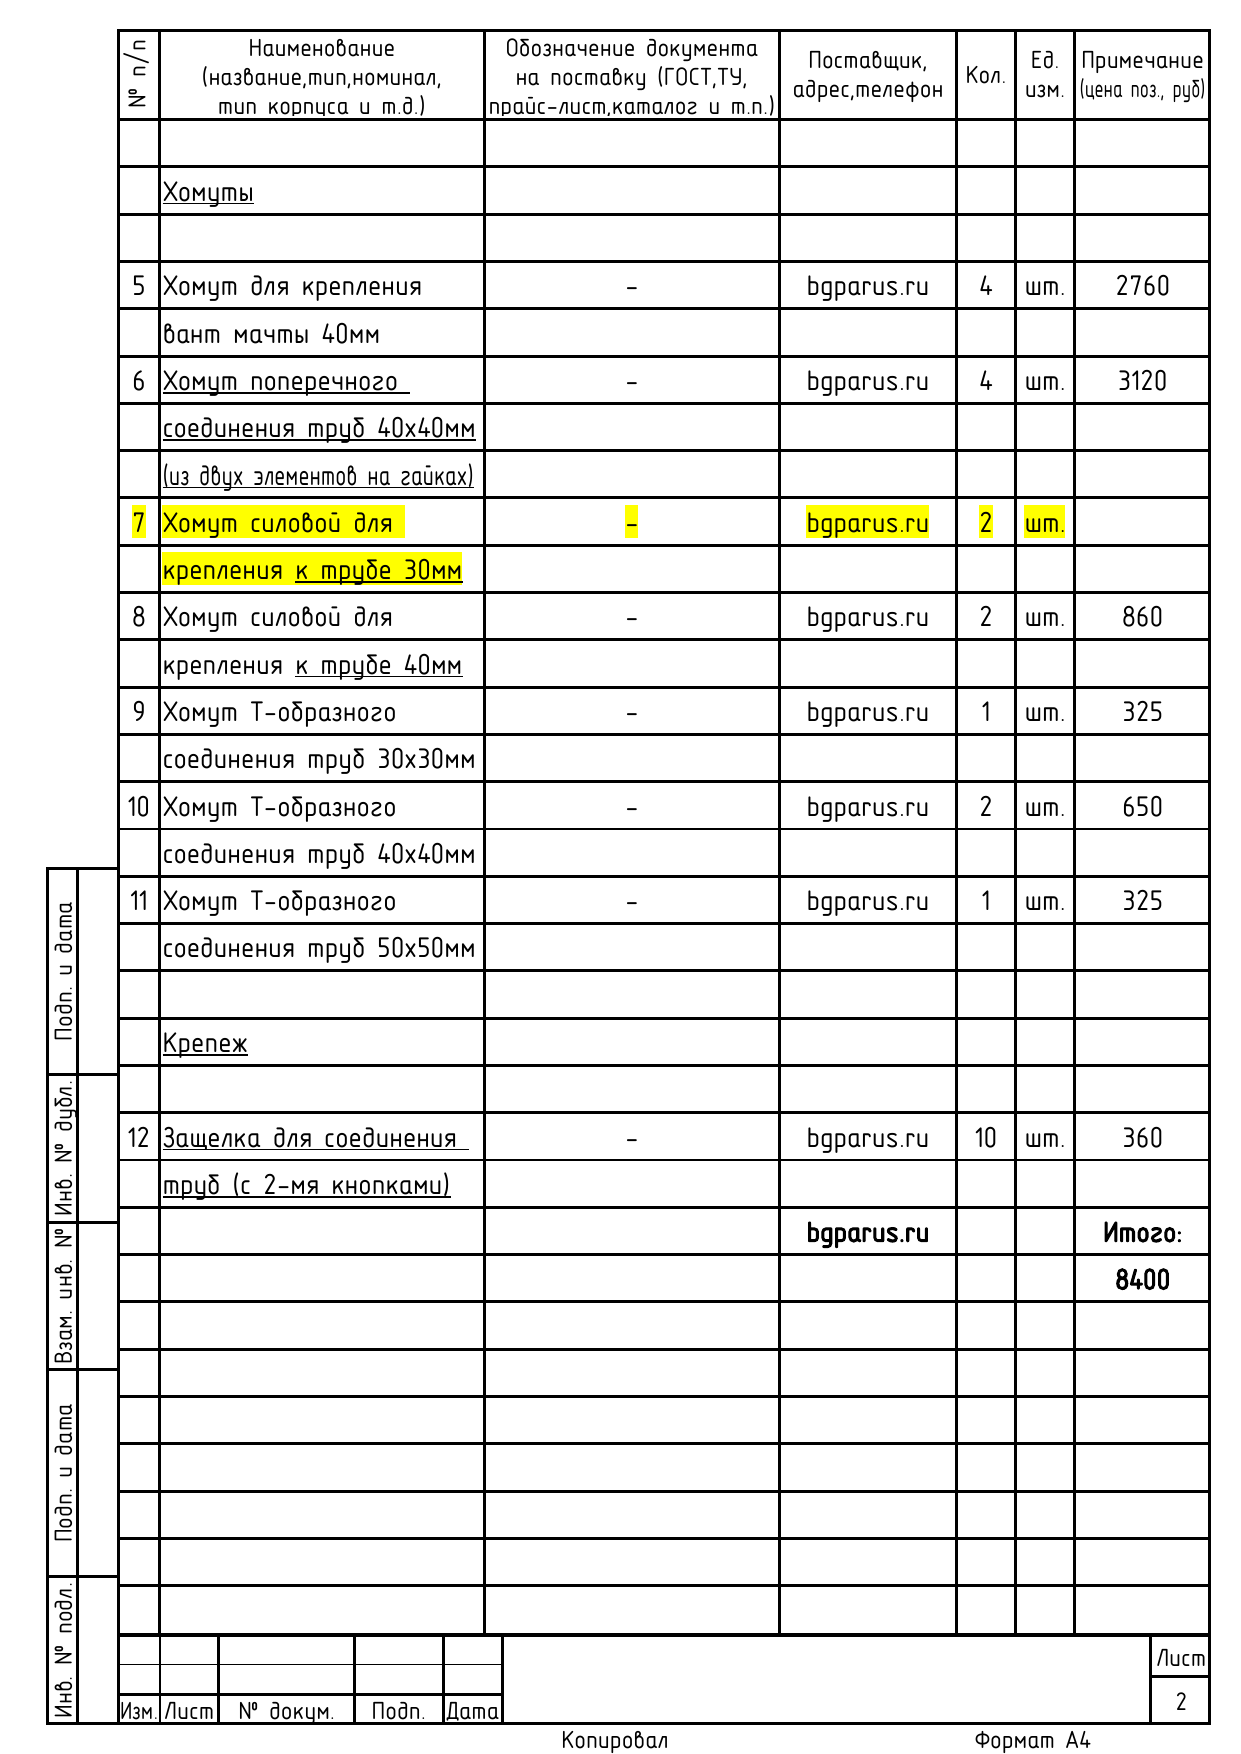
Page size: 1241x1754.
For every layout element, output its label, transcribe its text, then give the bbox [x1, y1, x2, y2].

table_cell [1076, 641, 1211, 686]
table_cell [1076, 1445, 1211, 1489]
table_cell [1076, 972, 1211, 1017]
table_cell [958, 641, 1014, 686]
table_cell [781, 1540, 955, 1584]
table_cell [781, 1351, 955, 1395]
table_cell [486, 1303, 778, 1348]
table_cell [958, 1493, 1014, 1537]
table_cell 9 [118, 689, 158, 733]
table_cell [1017, 1020, 1073, 1064]
table_cell - [486, 358, 778, 402]
table_cell [1017, 1445, 1073, 1489]
table_cell [781, 1161, 955, 1206]
table_cell [118, 830, 158, 875]
table_cell крепления к трубе 40мм [161, 641, 483, 686]
table_cell [1076, 830, 1211, 875]
table_cell [781, 216, 955, 260]
table_cell Хомут силовой для [161, 594, 483, 638]
table_cell bgparus.ru [781, 1209, 955, 1253]
table_cell [1076, 452, 1211, 496]
table_cell шт. [1017, 594, 1073, 638]
table_cell [486, 452, 778, 496]
table_cell [486, 1256, 778, 1300]
table_cell [781, 1256, 955, 1300]
table_cell [1076, 736, 1211, 780]
table_cell Защелка для соединения [161, 1114, 483, 1158]
table_cell [161, 1256, 483, 1300]
table_cell [781, 1587, 955, 1633]
table_cell [1076, 1303, 1211, 1348]
table_cell [161, 972, 483, 1017]
table_cell [1017, 1493, 1073, 1537]
table_cell [1076, 1351, 1211, 1395]
table_cell 1 [958, 689, 1014, 733]
table_cell шт. [1017, 878, 1073, 922]
table_cell [486, 830, 778, 875]
table_cell [161, 121, 483, 165]
table_cell [1017, 830, 1073, 875]
table_cell [486, 405, 778, 449]
table_cell [161, 1067, 483, 1111]
table_cell [1017, 925, 1073, 969]
table_cell [1017, 736, 1073, 780]
table_cell соединения труб 40x40мм [161, 405, 483, 449]
table_cell - [486, 783, 778, 827]
table_cell [958, 1161, 1014, 1206]
table_cell [781, 1398, 955, 1442]
table_cell - [486, 1114, 778, 1158]
table_cell bgparus.ru [781, 878, 955, 922]
table_cell [781, 310, 955, 354]
table_cell Хомут Т-образного [161, 689, 483, 733]
table_cell Итого: [1076, 1209, 1211, 1253]
table_cell 6 [118, 358, 158, 402]
table_cell [1017, 1303, 1073, 1348]
table_cell [486, 925, 778, 969]
table_cell [486, 121, 778, 165]
table_cell [486, 1161, 778, 1206]
table_cell [1017, 1398, 1073, 1442]
table_cell 4 [958, 263, 1014, 307]
table_cell [118, 452, 158, 496]
table_cell [958, 452, 1014, 496]
table_cell [1017, 310, 1073, 354]
table_cell Хомут Т-образного [161, 783, 483, 827]
table_cell шт. [1017, 1114, 1073, 1158]
table_cell 360 [1076, 1114, 1211, 1158]
table_cell [118, 547, 158, 591]
table_cell [118, 736, 158, 780]
table_cell [1017, 547, 1073, 591]
table_cell шт. [1017, 358, 1073, 402]
table_cell соединения труб 30х30мм [161, 736, 483, 780]
table_cell bgparus.ru [781, 499, 955, 544]
table_cell [486, 972, 778, 1017]
table_cell [161, 216, 483, 260]
table_cell [1076, 1493, 1211, 1537]
table_cell [958, 168, 1014, 213]
table_cell [486, 1445, 778, 1489]
table_cell [119, 1493, 158, 1537]
table_cell bgparus.ru [781, 783, 955, 827]
table_cell [119, 972, 158, 1017]
table_cell [781, 547, 955, 591]
table_cell 2 [958, 594, 1014, 638]
table_cell - [486, 594, 778, 638]
table_cell [781, 405, 955, 449]
table_cell [118, 310, 158, 354]
table_cell 10 [958, 1114, 1014, 1158]
table_cell [958, 1067, 1014, 1111]
table_cell 4 [958, 358, 1014, 402]
table_cell [486, 310, 778, 354]
table_cell шт. [1017, 263, 1073, 307]
table_cell [1076, 216, 1211, 260]
table_cell Хомут Т-образного [161, 878, 483, 922]
table_cell [958, 1209, 1014, 1253]
table_cell [119, 1209, 158, 1253]
table_cell [781, 1020, 955, 1064]
table_cell 12 [119, 1114, 158, 1158]
table_cell [1017, 405, 1073, 449]
table_cell bgparus.ru [781, 358, 955, 402]
table_header Ед. изм. [1017, 30, 1073, 118]
table_header № п/п [118, 30, 158, 118]
table_cell [781, 168, 955, 213]
table_cell [958, 405, 1014, 449]
table_cell 325 [1076, 689, 1211, 733]
table_cell [1017, 168, 1073, 213]
table_cell [958, 972, 1014, 1017]
table_cell [958, 830, 1014, 875]
table_cell [486, 1398, 778, 1442]
table_cell [119, 1445, 158, 1489]
table_cell [486, 1493, 778, 1537]
table_cell - [486, 689, 778, 733]
table_cell [1017, 1209, 1073, 1253]
table_cell 325 [1076, 878, 1211, 922]
table_cell [486, 1020, 778, 1064]
table_cell [958, 1445, 1014, 1489]
table_cell [781, 1493, 955, 1537]
table_cell - [486, 263, 778, 307]
table_cell [781, 1445, 955, 1489]
table_cell [958, 925, 1014, 969]
table_header Кол. [958, 30, 1014, 118]
table_cell [958, 736, 1014, 780]
table_cell [1017, 452, 1073, 496]
table_cell Крепеж [161, 1020, 483, 1064]
table_cell [1076, 310, 1211, 354]
table_header Примечание (цена поз., руб) [1076, 30, 1211, 118]
table_cell [1076, 1540, 1211, 1584]
table_cell bgparus.ru [781, 1114, 955, 1158]
table_cell [486, 641, 778, 686]
table_cell bgparus.ru [781, 689, 955, 733]
table_cell 10 [118, 783, 158, 827]
table_cell 2760 [1076, 263, 1211, 307]
table_cell [781, 452, 955, 496]
table_cell [486, 547, 778, 591]
table_cell [118, 216, 158, 260]
table_cell [486, 736, 778, 780]
table_cell - [486, 499, 778, 544]
table_cell 2 [958, 783, 1014, 827]
table_cell [486, 216, 778, 260]
table_cell [958, 1540, 1014, 1584]
table_cell [1076, 1067, 1211, 1111]
table_cell 3120 [1076, 358, 1211, 402]
table_cell [1017, 216, 1073, 260]
table_cell [119, 1067, 158, 1111]
table_cell [1017, 1351, 1073, 1395]
table_cell [1076, 168, 1211, 213]
table_cell [958, 547, 1014, 591]
table_cell [119, 1020, 158, 1064]
table_cell 1 [958, 878, 1014, 922]
table_cell крепления к трубе 30мм [161, 547, 483, 591]
table_cell [119, 1351, 158, 1395]
table_cell [1017, 1256, 1073, 1300]
table_cell 650 [1076, 783, 1211, 827]
table_cell [118, 121, 158, 165]
table_cell [161, 1398, 483, 1442]
table_cell [1076, 1587, 1211, 1633]
table_cell 2 [958, 499, 1014, 544]
table_cell [1017, 1067, 1073, 1111]
table_cell [486, 1540, 778, 1584]
table_cell [781, 641, 955, 686]
table_cell соединения труб 40х40мм [161, 830, 483, 875]
table_cell [1076, 1161, 1211, 1206]
table_cell шт. [1017, 689, 1073, 733]
table_cell [1076, 1020, 1211, 1064]
table_cell труб (с 2-мя кнопками) [161, 1161, 483, 1206]
table_cell [958, 1587, 1014, 1633]
table_cell - [486, 878, 778, 922]
table_cell [1076, 121, 1211, 165]
table_cell [486, 1587, 778, 1633]
table_cell 11 [119, 878, 158, 922]
table_cell [958, 216, 1014, 260]
table_cell шт. [1017, 783, 1073, 827]
table_cell [781, 1067, 955, 1111]
table_cell [958, 1351, 1014, 1395]
table_cell [1017, 121, 1073, 165]
table_cell [118, 405, 158, 449]
table_cell [958, 1303, 1014, 1348]
table_cell [958, 1398, 1014, 1442]
table_cell Хомут силовой для [161, 499, 483, 544]
table_cell [161, 1445, 483, 1489]
table_cell 7 [118, 499, 158, 544]
table_cell соединения труб 50х50мм [161, 925, 483, 969]
table_cell [1076, 547, 1211, 591]
table_cell шт. [1017, 499, 1073, 544]
table_cell Хомуты [161, 168, 483, 213]
table_cell [119, 1303, 158, 1348]
table_cell вант мачты 40мм [161, 310, 483, 354]
table_cell [781, 736, 955, 780]
table_cell [1076, 405, 1211, 449]
table_cell [118, 168, 158, 213]
table_header Обозначение документа на поставку (ГОСТ,ТУ, прайс-лист,каталог и т.п.) [486, 30, 778, 118]
table_cell [486, 1351, 778, 1395]
table_cell [161, 1540, 483, 1584]
table_cell [119, 925, 158, 969]
table_cell [1017, 641, 1073, 686]
table_cell [1076, 1398, 1211, 1442]
table_cell 5 [118, 263, 158, 307]
table_cell [161, 1493, 483, 1537]
table_cell [118, 641, 158, 686]
table_cell [1017, 972, 1073, 1017]
table_header Поставщик, адрес,телефон [781, 30, 955, 118]
table_cell [119, 1540, 158, 1584]
table_cell 8 [118, 594, 158, 638]
table_cell [486, 168, 778, 213]
table_cell [958, 1256, 1014, 1300]
table_cell [958, 121, 1014, 165]
table_cell [781, 1303, 955, 1348]
table_cell [781, 972, 955, 1017]
table_cell bgparus.ru [781, 594, 955, 638]
table_cell [119, 1256, 158, 1300]
table_cell Хомут для крепления [161, 263, 483, 307]
table_header Наименование (название,тип,номинал, тип корпуса и т.д.) [161, 30, 483, 118]
table_cell [781, 121, 955, 165]
table_cell [119, 1398, 158, 1442]
table_cell [1017, 1161, 1073, 1206]
table_cell [161, 1587, 483, 1633]
table_cell [119, 1587, 158, 1633]
table_cell [1076, 925, 1211, 969]
table_cell [119, 1161, 158, 1206]
table_cell [161, 1303, 483, 1348]
table_cell (из двух элементов на гайках) [161, 452, 483, 496]
table_cell bgparus.ru [781, 263, 955, 307]
table_cell Хомут поперечного [161, 358, 483, 402]
table_cell [486, 1209, 778, 1253]
table_cell 8400 [1076, 1256, 1211, 1300]
table_cell [1076, 499, 1211, 544]
table_cell [486, 1067, 778, 1111]
table_cell [1017, 1587, 1073, 1633]
table_cell [161, 1351, 483, 1395]
table_cell [1017, 1540, 1073, 1584]
table_cell 860 [1076, 594, 1211, 638]
table_cell [958, 310, 1014, 354]
table_cell [781, 925, 955, 969]
table_cell [781, 830, 955, 875]
table_cell [161, 1209, 483, 1253]
table_cell [958, 1020, 1014, 1064]
